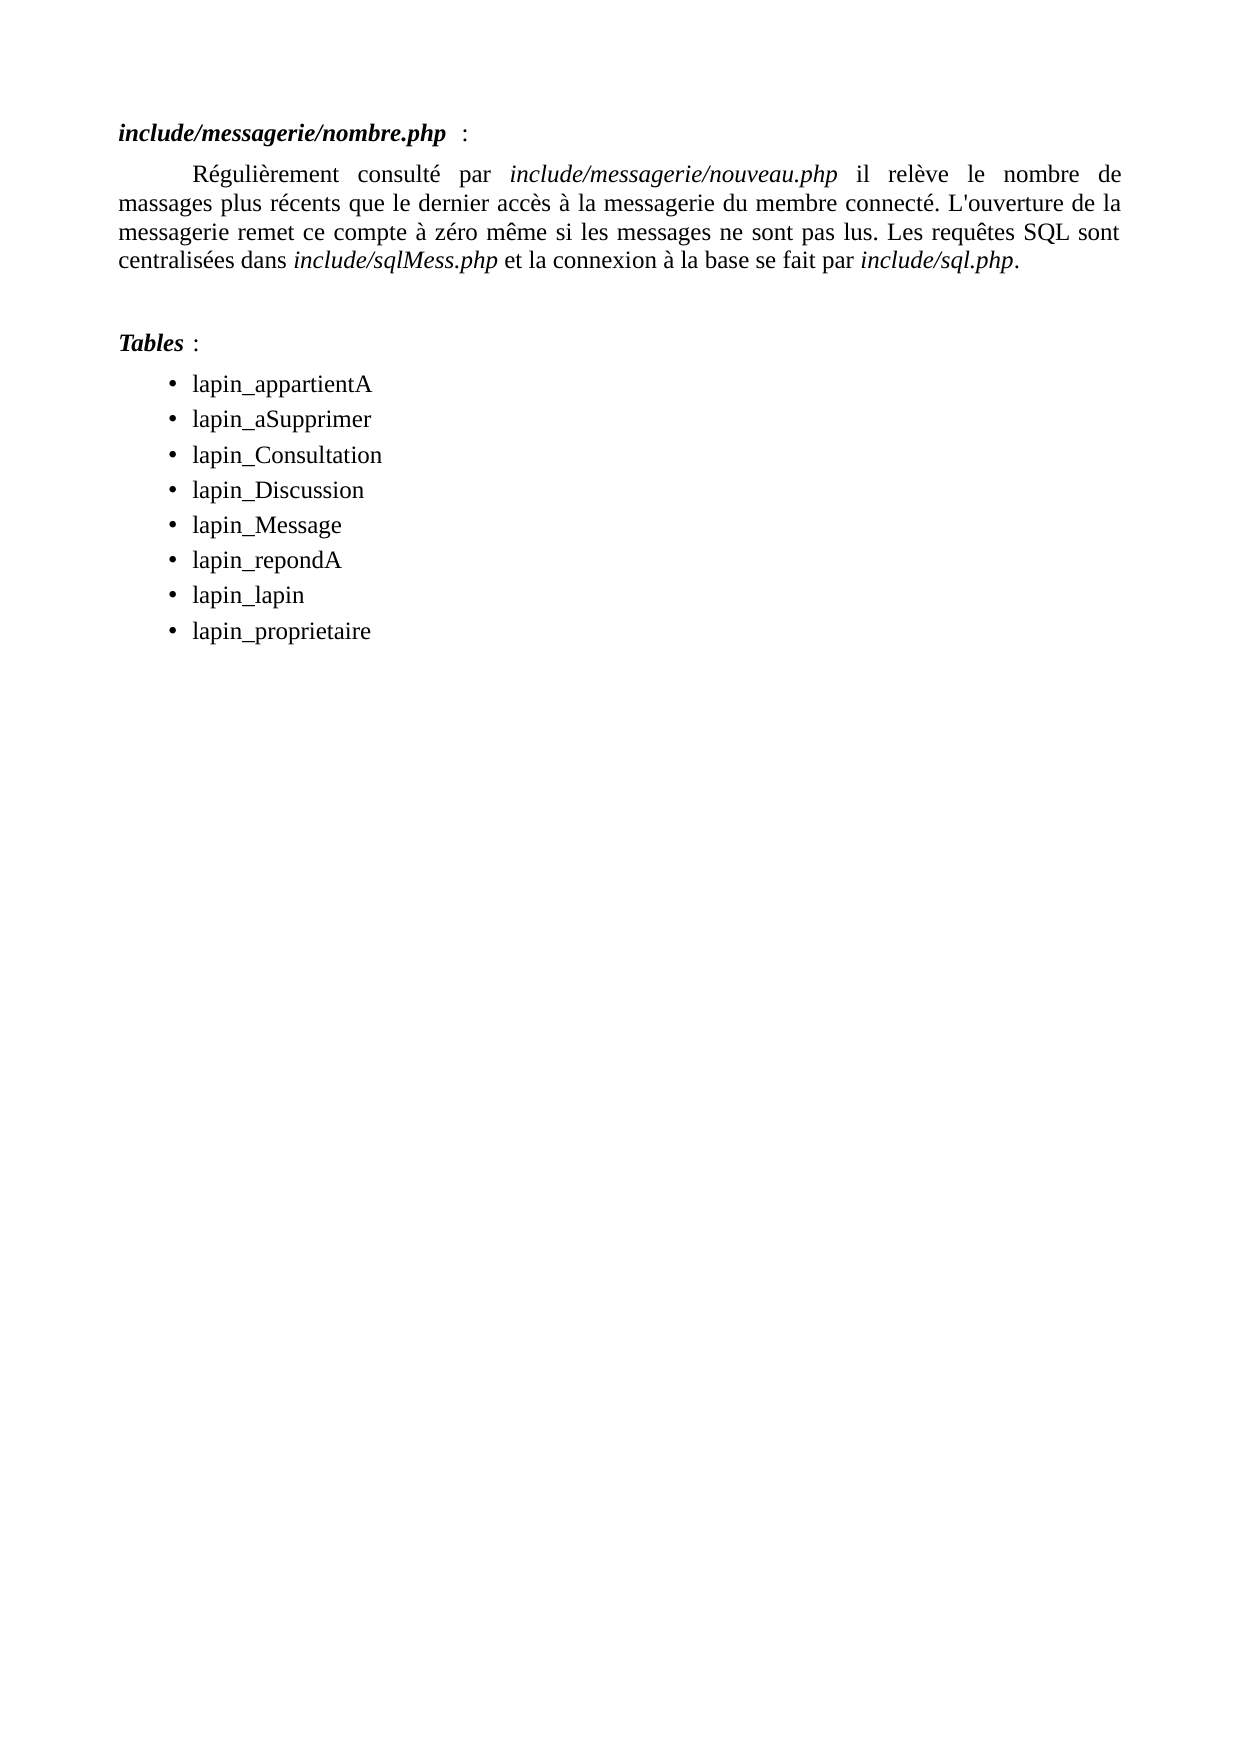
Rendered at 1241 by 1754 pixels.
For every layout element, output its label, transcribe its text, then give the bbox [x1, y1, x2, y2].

list lapin_Message [168, 510, 1122, 539]
text Régulièrement consulté par include/messagerie/nouveau.php il relève le nombre de massages plus récents que le dernier accès à la messagerie du membre connecté. L'ouverture de la messagerie remet ce compte à zéro même si les messages ne sont pas lus. Les requêtes SQL sont centralisées dans include/sqlMess.php et la connexion à la base se fait par include/sql.php. [118, 159, 1122, 274]
list lapin_proprietaire [168, 616, 1122, 644]
list lapin_Consultation [168, 440, 1122, 468]
text Tables : [118, 328, 1122, 357]
list lapin_lapin [168, 581, 1122, 609]
list lapin_aSupprimer [168, 404, 1122, 433]
list lapin_Discussion [168, 475, 1122, 504]
list lapin_appartientA [168, 369, 1122, 398]
text include/messagerie/nombre.php : [118, 118, 1122, 147]
list lapin_repondA [168, 545, 1122, 574]
